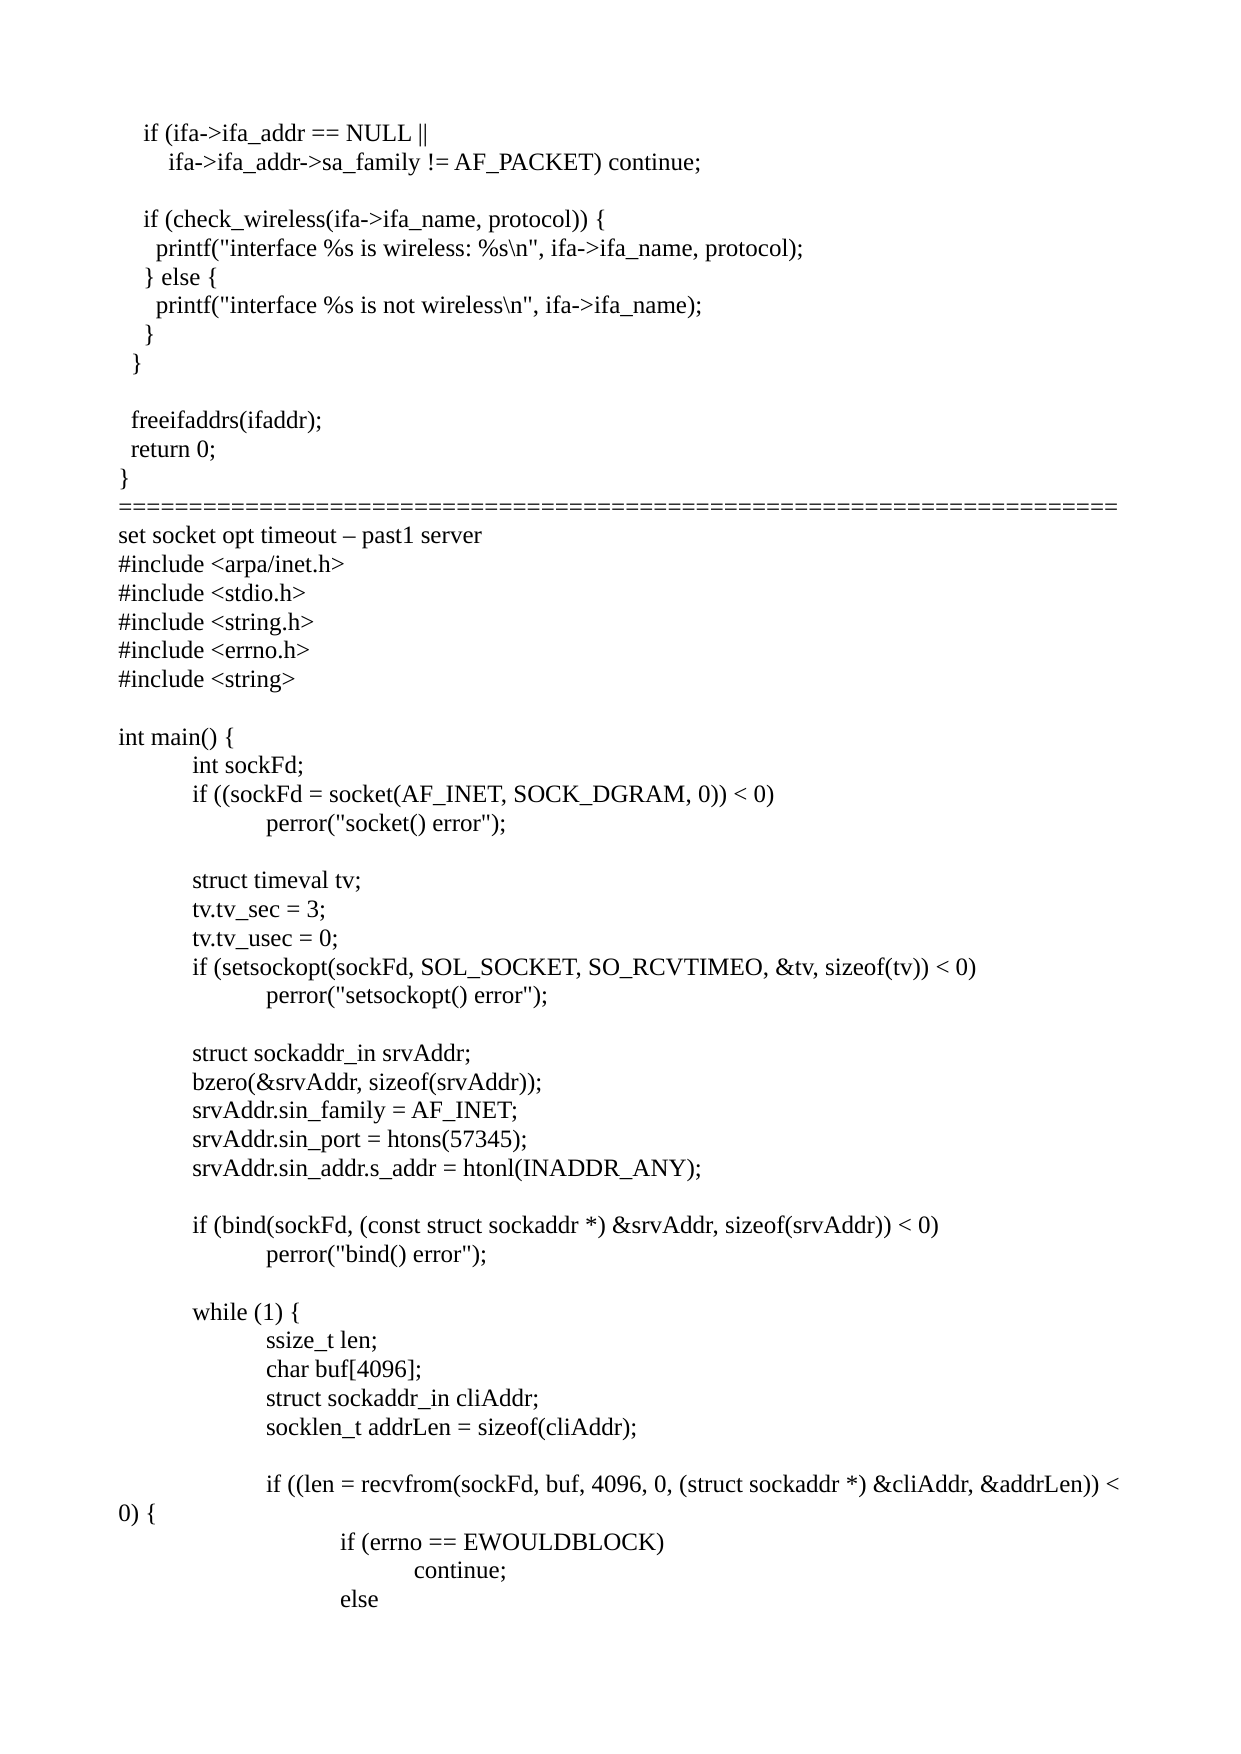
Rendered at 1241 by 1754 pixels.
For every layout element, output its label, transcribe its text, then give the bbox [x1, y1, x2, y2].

text int main() { [118, 722, 1122, 751]
text } ======================================================================= set socket opt timeout – past1 server #include <arpa/inet.h> [118, 463, 1122, 578]
text srvAddr.sin_port = htons(57345); [118, 1124, 1122, 1153]
text tv.tv_usec = 0; [118, 923, 1122, 952]
text srvAddr.sin_addr.s_addr = htonl(INADDR_ANY); [118, 1153, 1122, 1182]
text struct timeval tv; [118, 866, 1122, 894]
text srvAddr.sin_family = AF_INET; [118, 1096, 1122, 1124]
text int sockFd; [118, 751, 1122, 779]
text #include <string> [118, 664, 1122, 693]
text else [118, 1584, 1122, 1613]
text if (check_wireless(ifa->ifa_name, protocol)) { [118, 204, 1122, 233]
text if ((len = recvfrom(sockFd, buf, 4096, 0, (struct sockaddr *) &cliAddr, &addrLen)) < 0) { [118, 1469, 1122, 1527]
text if (errno == EWOULDBLOCK) [118, 1527, 1122, 1556]
text bzero(&srvAddr, sizeof(srvAddr)); [118, 1067, 1122, 1096]
text ifa->ifa_addr->sa_family != AF_PACKET) continue; [118, 147, 1122, 176]
text perror("setsockopt() error"); [118, 981, 1122, 1009]
text return 0; [118, 434, 1122, 463]
text } [118, 348, 1122, 377]
text continue; [118, 1556, 1122, 1584]
text if (bind(sockFd, (const struct sockaddr *) &srvAddr, sizeof(srvAddr)) < 0) [118, 1211, 1122, 1239]
text freeifaddrs(ifaddr); [118, 406, 1122, 434]
text struct sockaddr_in cliAddr; [118, 1383, 1122, 1412]
text #include <stdio.h> [118, 578, 1122, 607]
text perror("bind() error"); [118, 1239, 1122, 1268]
text if (ifa->ifa_addr == NULL || [118, 118, 1122, 147]
text socklen_t addrLen = sizeof(cliAddr); [118, 1412, 1122, 1441]
text printf("interface %s is wireless: %s\n", ifa->ifa_name, protocol); [118, 233, 1122, 262]
text printf("interface %s is not wireless\n", ifa->ifa_name); [118, 291, 1122, 319]
text ssize_t len; [118, 1326, 1122, 1354]
text } else { [118, 262, 1122, 291]
text char buf[4096]; [118, 1354, 1122, 1383]
text while (1) { [118, 1297, 1122, 1326]
text struct sockaddr_in srvAddr; [118, 1038, 1122, 1067]
text } [118, 319, 1122, 348]
text #include <string.h> [118, 607, 1122, 636]
text if (setsockopt(sockFd, SOL_SOCKET, SO_RCVTIMEO, &tv, sizeof(tv)) < 0) [118, 952, 1122, 981]
text if ((sockFd = socket(AF_INET, SOCK_DGRAM, 0)) < 0) [118, 779, 1122, 808]
text tv.tv_sec = 3; [118, 894, 1122, 923]
text perror("socket() error"); [118, 808, 1122, 837]
text #include <errno.h> [118, 636, 1122, 664]
